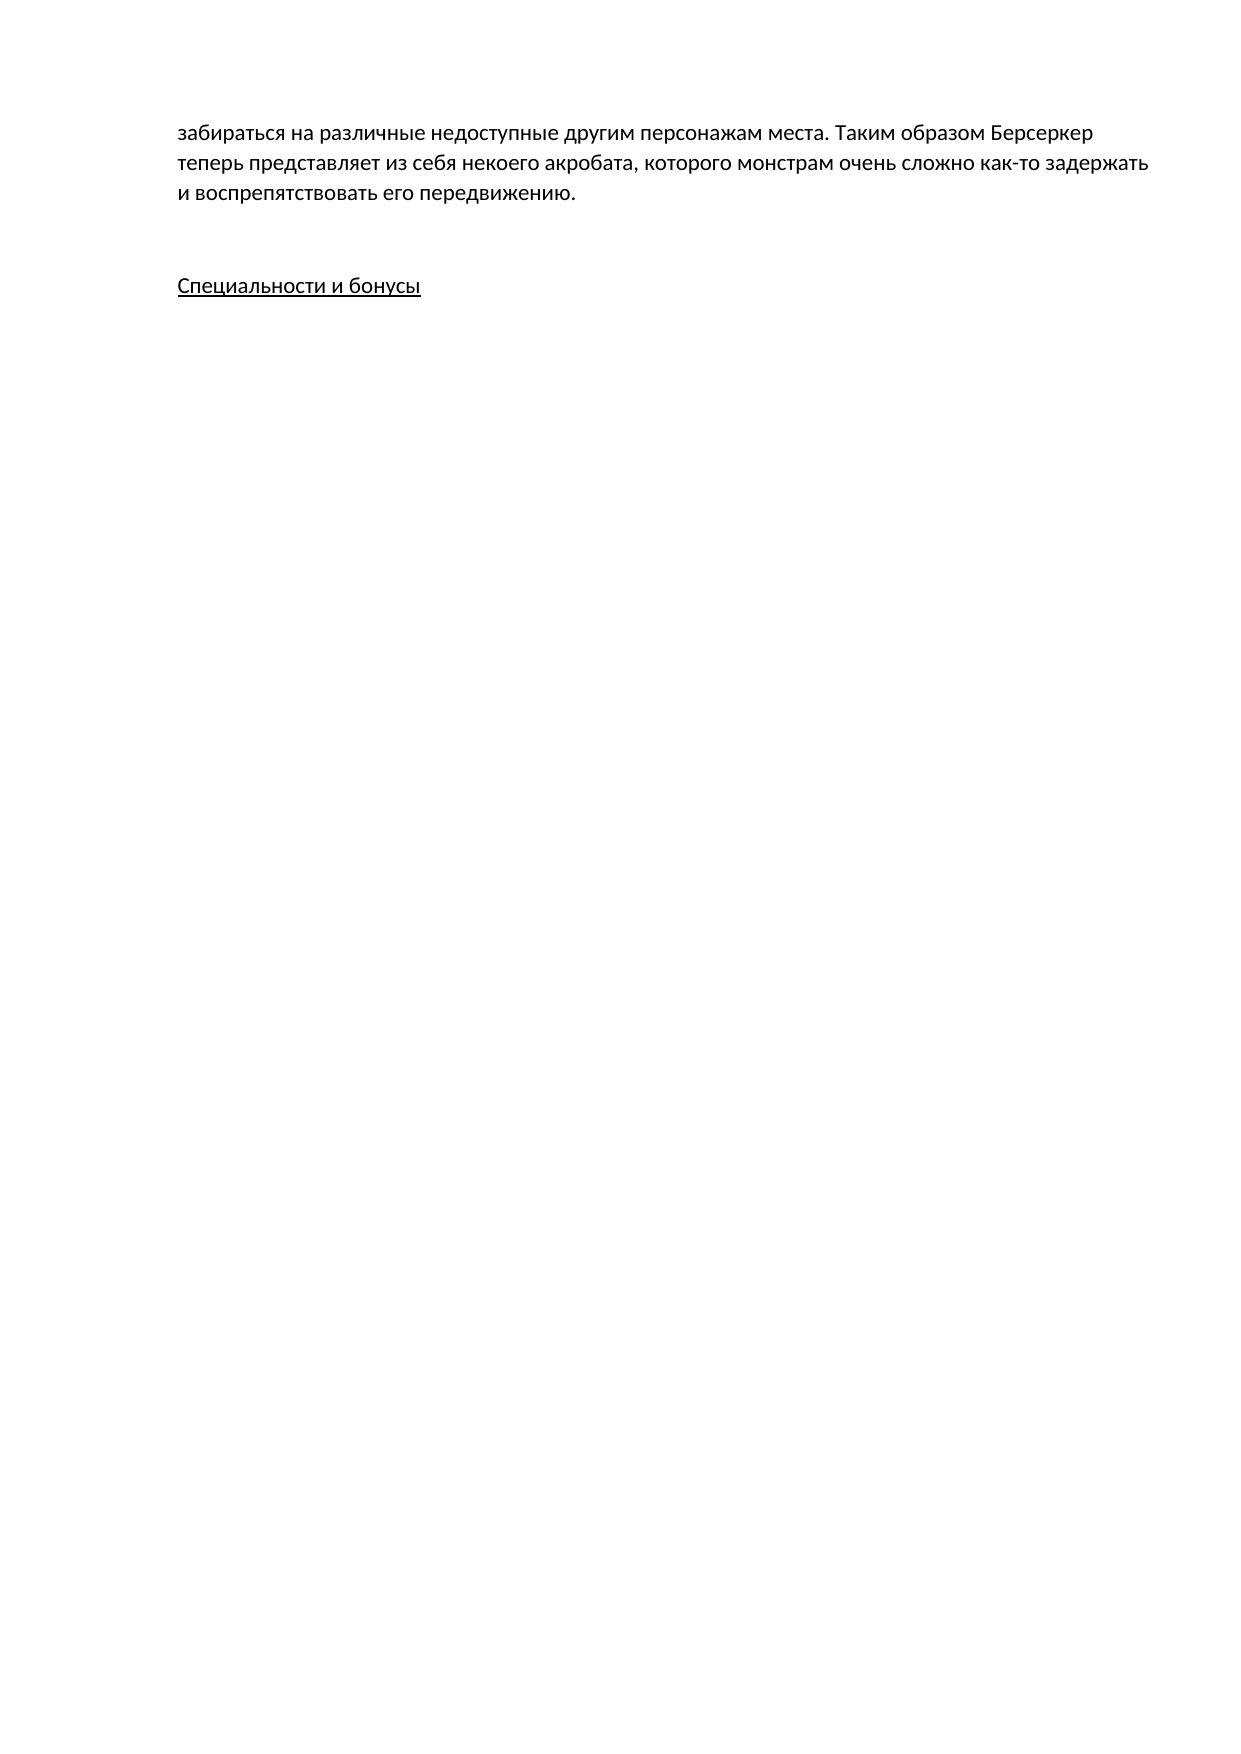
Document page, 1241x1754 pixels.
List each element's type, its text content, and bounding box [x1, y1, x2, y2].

text Специальности и бонусы [177, 271, 1152, 299]
text забираться на различные недоступные другим персонажам места. Таким образом Берсеркер теперь представляет из себя некоего акробата, которого монстрам очень сложно как-то задержать и воспрепятствовать его передвижению. [177, 118, 1152, 206]
